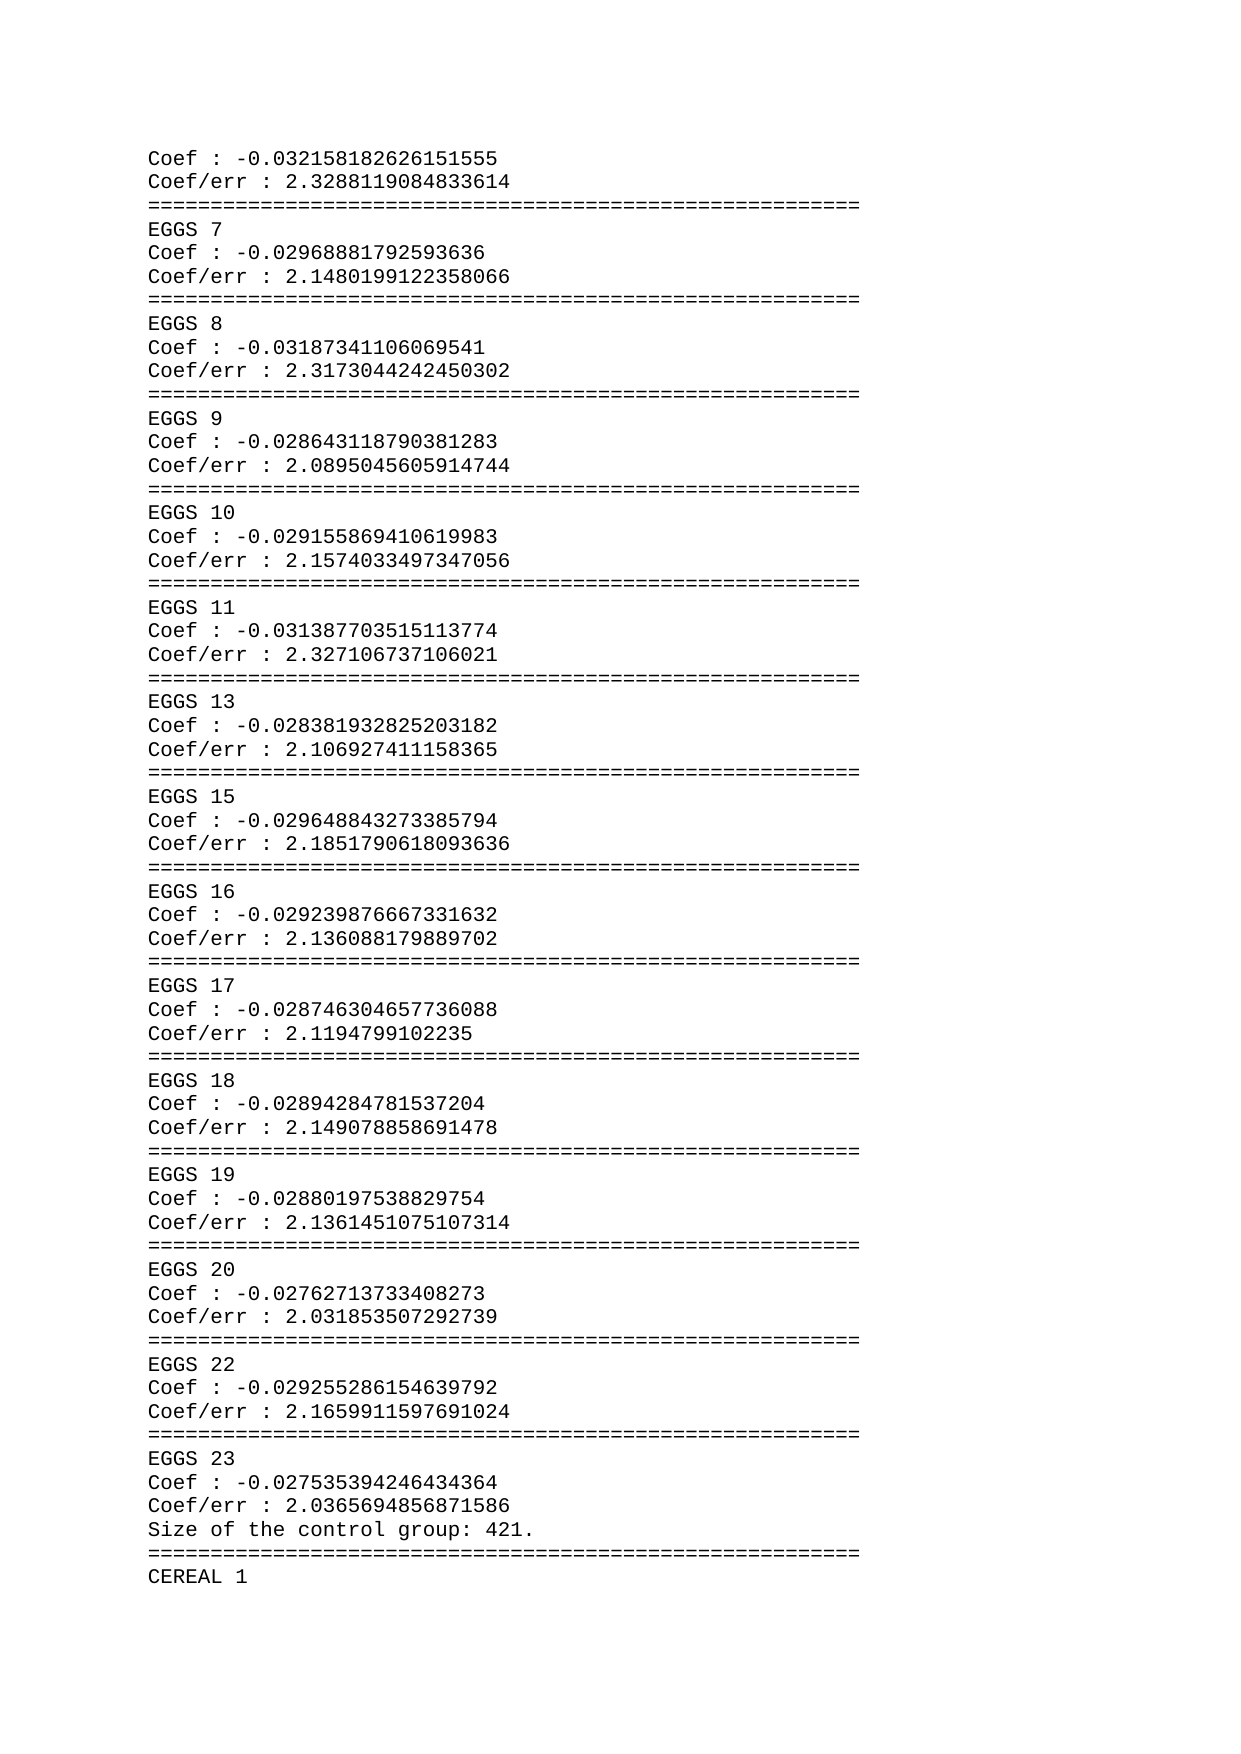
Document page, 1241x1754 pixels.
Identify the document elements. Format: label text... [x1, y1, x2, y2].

text EGGS 9 [148, 408, 1093, 431]
text Coef : -0.02880197538829754 [148, 1188, 1093, 1212]
text Coef : -0.02968881792593636 [148, 242, 1093, 266]
text Coef : -0.028643118790381283 [148, 431, 1093, 455]
text Coef/err : 2.3173044242450302 [148, 360, 1093, 384]
text EGGS 18 [148, 1070, 1093, 1093]
text Coef/err : 2.1659911597691024 [148, 1401, 1093, 1424]
text Coef/err : 2.1480199122358066 [148, 266, 1093, 289]
text Coef/err : 2.1574033497347056 [148, 549, 1093, 573]
text ========================================================= [148, 195, 1093, 218]
text EGGS 20 [148, 1259, 1093, 1283]
text ========================================================= [148, 762, 1093, 786]
text ========================================================= [148, 573, 1093, 597]
text ========================================================= [148, 857, 1093, 881]
text ========================================================= [148, 1424, 1093, 1448]
text Coef : -0.02894284781537204 [148, 1093, 1093, 1117]
text EGGS 7 [148, 218, 1093, 242]
text Coef/err : 2.136088179889702 [148, 928, 1093, 952]
text Coef/err : 2.031853507292739 [148, 1306, 1093, 1330]
text Coef/err : 2.1851790618093636 [148, 833, 1093, 857]
text ========================================================= [148, 289, 1093, 313]
text Coef : -0.032158182626151555 [148, 148, 1093, 171]
text Coef : -0.029155869410619983 [148, 526, 1093, 549]
text Size of the control group: 421. [148, 1519, 1093, 1543]
text EGGS 8 [148, 313, 1093, 337]
text ========================================================= [148, 1141, 1093, 1164]
text CEREAL 1 [148, 1566, 1093, 1590]
text Coef : -0.029648843273385794 [148, 810, 1093, 833]
text ========================================================= [148, 479, 1093, 502]
text ========================================================= [148, 668, 1093, 691]
text Coef : -0.027535394246434364 [148, 1472, 1093, 1495]
text EGGS 23 [148, 1448, 1093, 1472]
text EGGS 19 [148, 1164, 1093, 1188]
text Coef : -0.029255286154639792 [148, 1377, 1093, 1401]
text ========================================================= [148, 1543, 1093, 1566]
text ========================================================= [148, 952, 1093, 975]
text Coef : -0.028381932825203182 [148, 715, 1093, 739]
text Coef/err : 2.0365694856871586 [148, 1495, 1093, 1519]
text Coef : -0.03187341106069541 [148, 337, 1093, 360]
text EGGS 15 [148, 786, 1093, 810]
text Coef : -0.031387703515113774 [148, 621, 1093, 644]
text ========================================================= [148, 1235, 1093, 1259]
text Coef : -0.02762713733408273 [148, 1283, 1093, 1306]
text ========================================================= [148, 1330, 1093, 1353]
text Coef/err : 2.149078858691478 [148, 1117, 1093, 1141]
text EGGS 13 [148, 691, 1093, 715]
text Coef/err : 2.327106737106021 [148, 644, 1093, 668]
text ========================================================= [148, 1046, 1093, 1070]
text Coef : -0.029239876667331632 [148, 904, 1093, 928]
text Coef/err : 2.1361451075107314 [148, 1212, 1093, 1235]
text Coef/err : 2.106927411158365 [148, 739, 1093, 762]
text Coef/err : 2.1194799102235 [148, 1022, 1093, 1046]
text Coef/err : 2.0895045605914744 [148, 455, 1093, 479]
text EGGS 16 [148, 881, 1093, 904]
text EGGS 11 [148, 597, 1093, 621]
text ========================================================= [148, 384, 1093, 408]
text Coef : -0.028746304657736088 [148, 999, 1093, 1022]
text EGGS 10 [148, 502, 1093, 526]
text Coef/err : 2.3288119084833614 [148, 171, 1093, 195]
text EGGS 22 [148, 1353, 1093, 1377]
text EGGS 17 [148, 975, 1093, 999]
